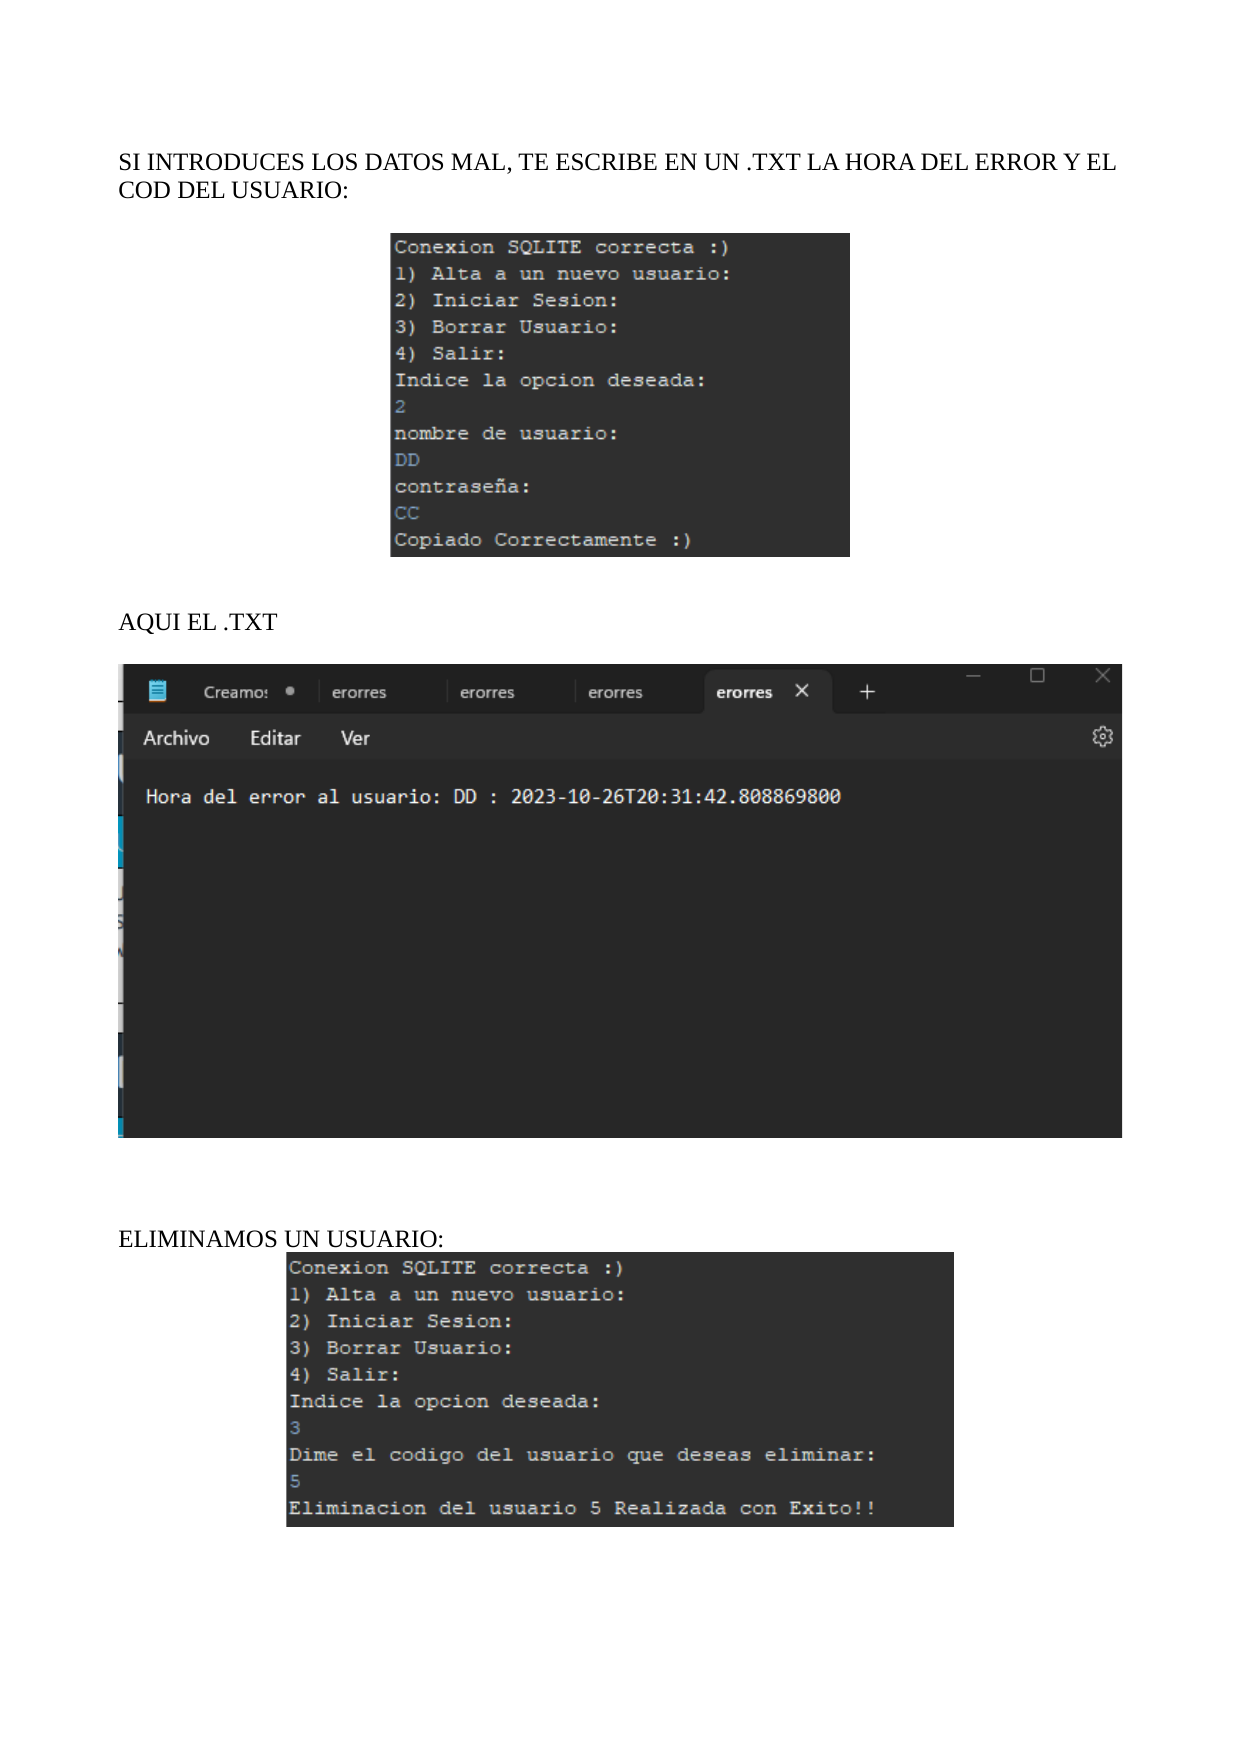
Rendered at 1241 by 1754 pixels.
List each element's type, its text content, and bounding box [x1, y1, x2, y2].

picture [390, 233, 850, 557]
text ELIMINAMOS UN USUARIO: [118, 1224, 1122, 1253]
picture [286, 1252, 954, 1527]
text SI INTRODUCES LOS DATOS MAL, TE ESCRIBE EN UN .TXT LA HORA DEL ERROR Y EL COD DEL USUARIO: [118, 147, 1122, 204]
text AQUI EL .TXT [118, 607, 1122, 636]
picture [118, 664, 1123, 1138]
